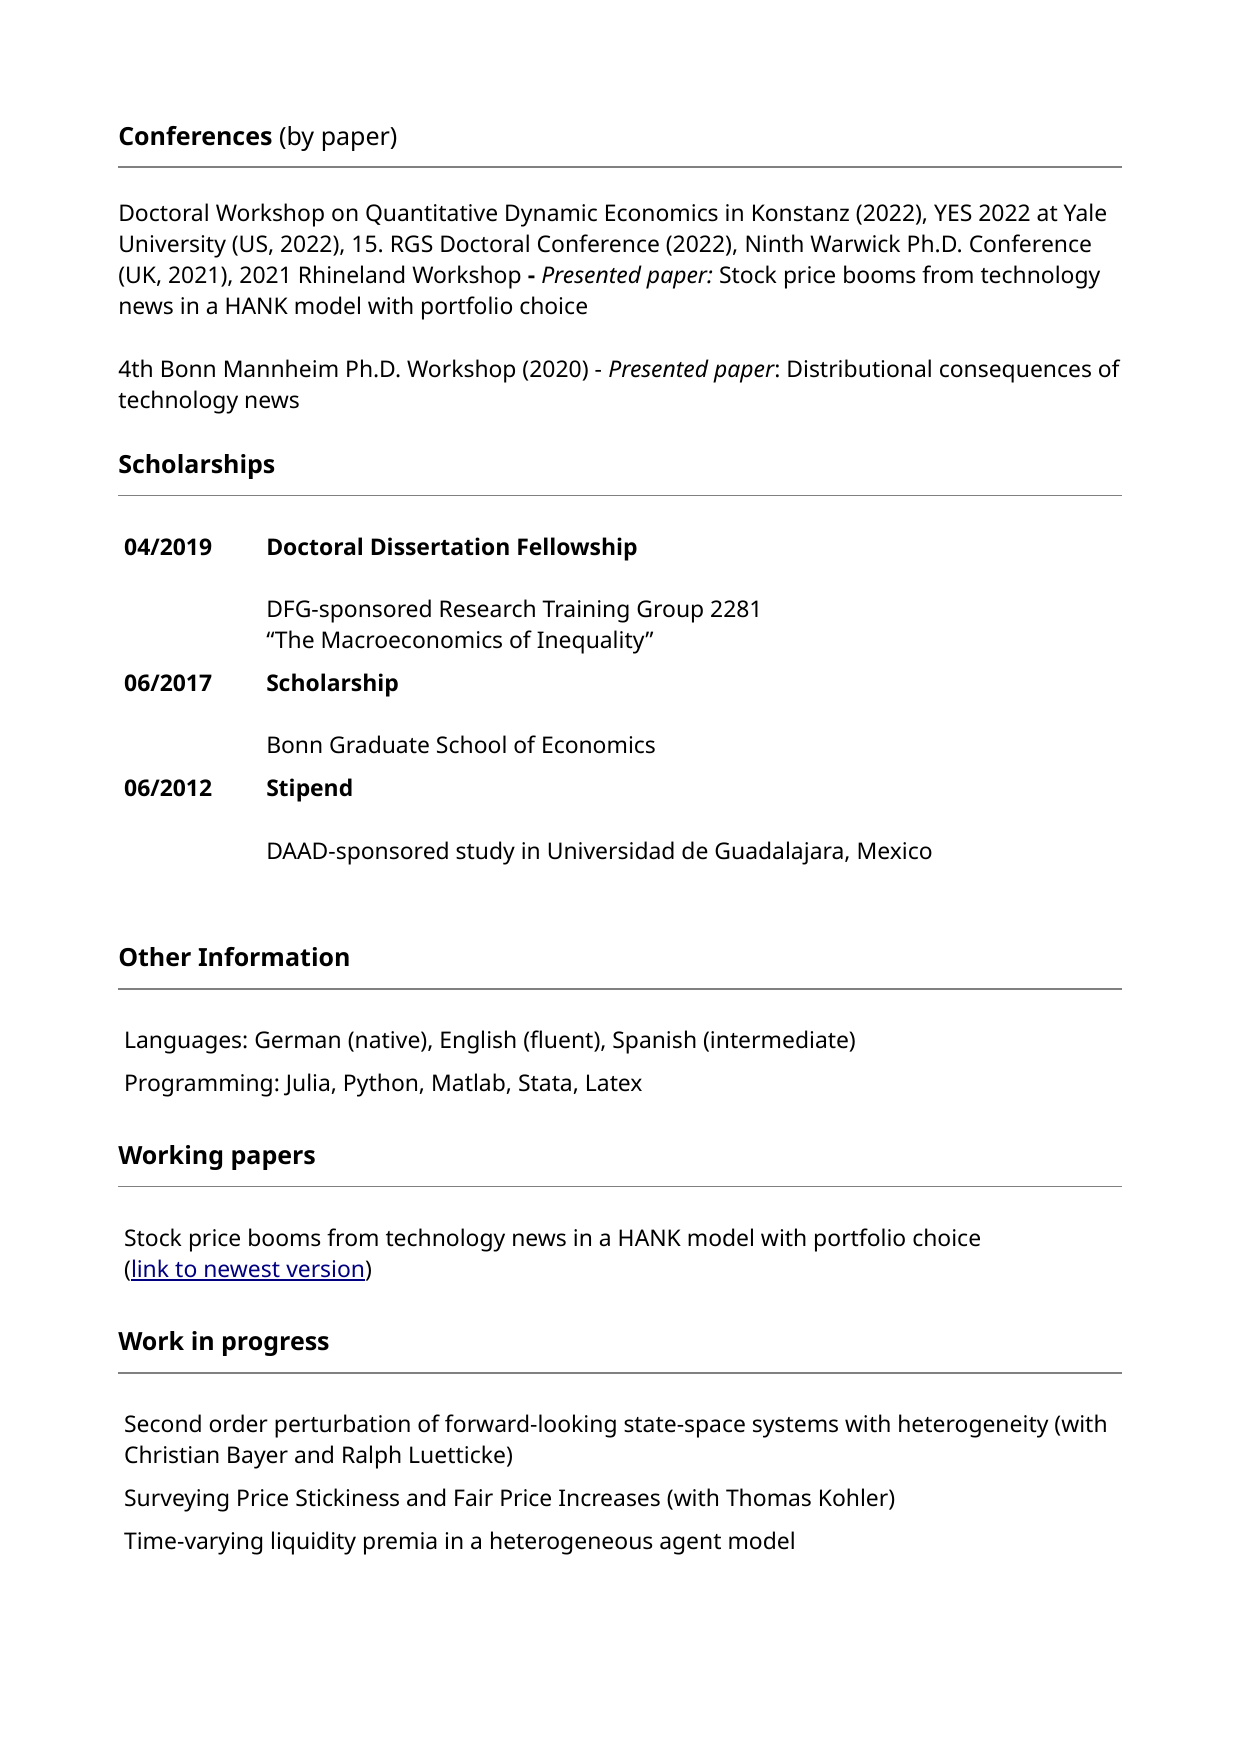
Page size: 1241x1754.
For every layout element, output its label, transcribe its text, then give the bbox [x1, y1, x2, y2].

text Doctoral Workshop on Quantitative Dynamic Economics in Konstanz (2022), YES 2022 at Yale University (US, 2022), 15. RGS Doctoral Conference (2022), Ninth Warwick Ph.D. Conference (UK, 2021), 2021 Rhineland Workshop - Presented paper: Stock price booms from technology news in a HANK model with portfolio choice [118, 196, 1122, 321]
table_header Doctoral Dissertation Fellowship DFG-sponsored Research Training Group 2281 “The Macroeconomics of Inequality” [260, 525, 1123, 661]
table_cell 06/2012 [118, 766, 260, 872]
table_cell Programming: Julia, Python, Matlab, Stata, Latex [118, 1061, 1123, 1103]
text Scholarships [118, 446, 1122, 481]
table_cell Stipend DAAD-sponsored study in Universidad de Guadalajara, Mexico [260, 766, 1123, 872]
text Working papers [118, 1138, 1122, 1172]
table_header 04/2019 [118, 525, 260, 661]
table_header Stock price booms from technology news in a HANK model with portfolio choice (link to newest version) [118, 1216, 1123, 1290]
text 4th Bonn Mannheim Ph.D. Workshop (2020) - Presented paper: Distributional consequences of technology news [118, 353, 1122, 415]
text Other Information [118, 940, 1122, 974]
table_header Second order perturbation of forward-looking state-space systems with heterogeneity (with Christian Bayer and Ralph Luetticke) [118, 1402, 1123, 1476]
table_cell Scholarship Bonn Graduate School of Economics [260, 661, 1123, 766]
table_header Languages: German (native), English (fluent), Spanish (intermediate) [118, 1018, 1123, 1061]
table_cell Surveying Price Stickiness and Fair Price Increases (with Thomas Kohler) [118, 1476, 1123, 1519]
text Conferences (by paper) [118, 118, 1122, 152]
table_cell Time-varying liquidity premia in a heterogeneous agent model [118, 1519, 1123, 1562]
text Work in progress [118, 1324, 1122, 1358]
table_cell 06/2017 [118, 661, 260, 766]
